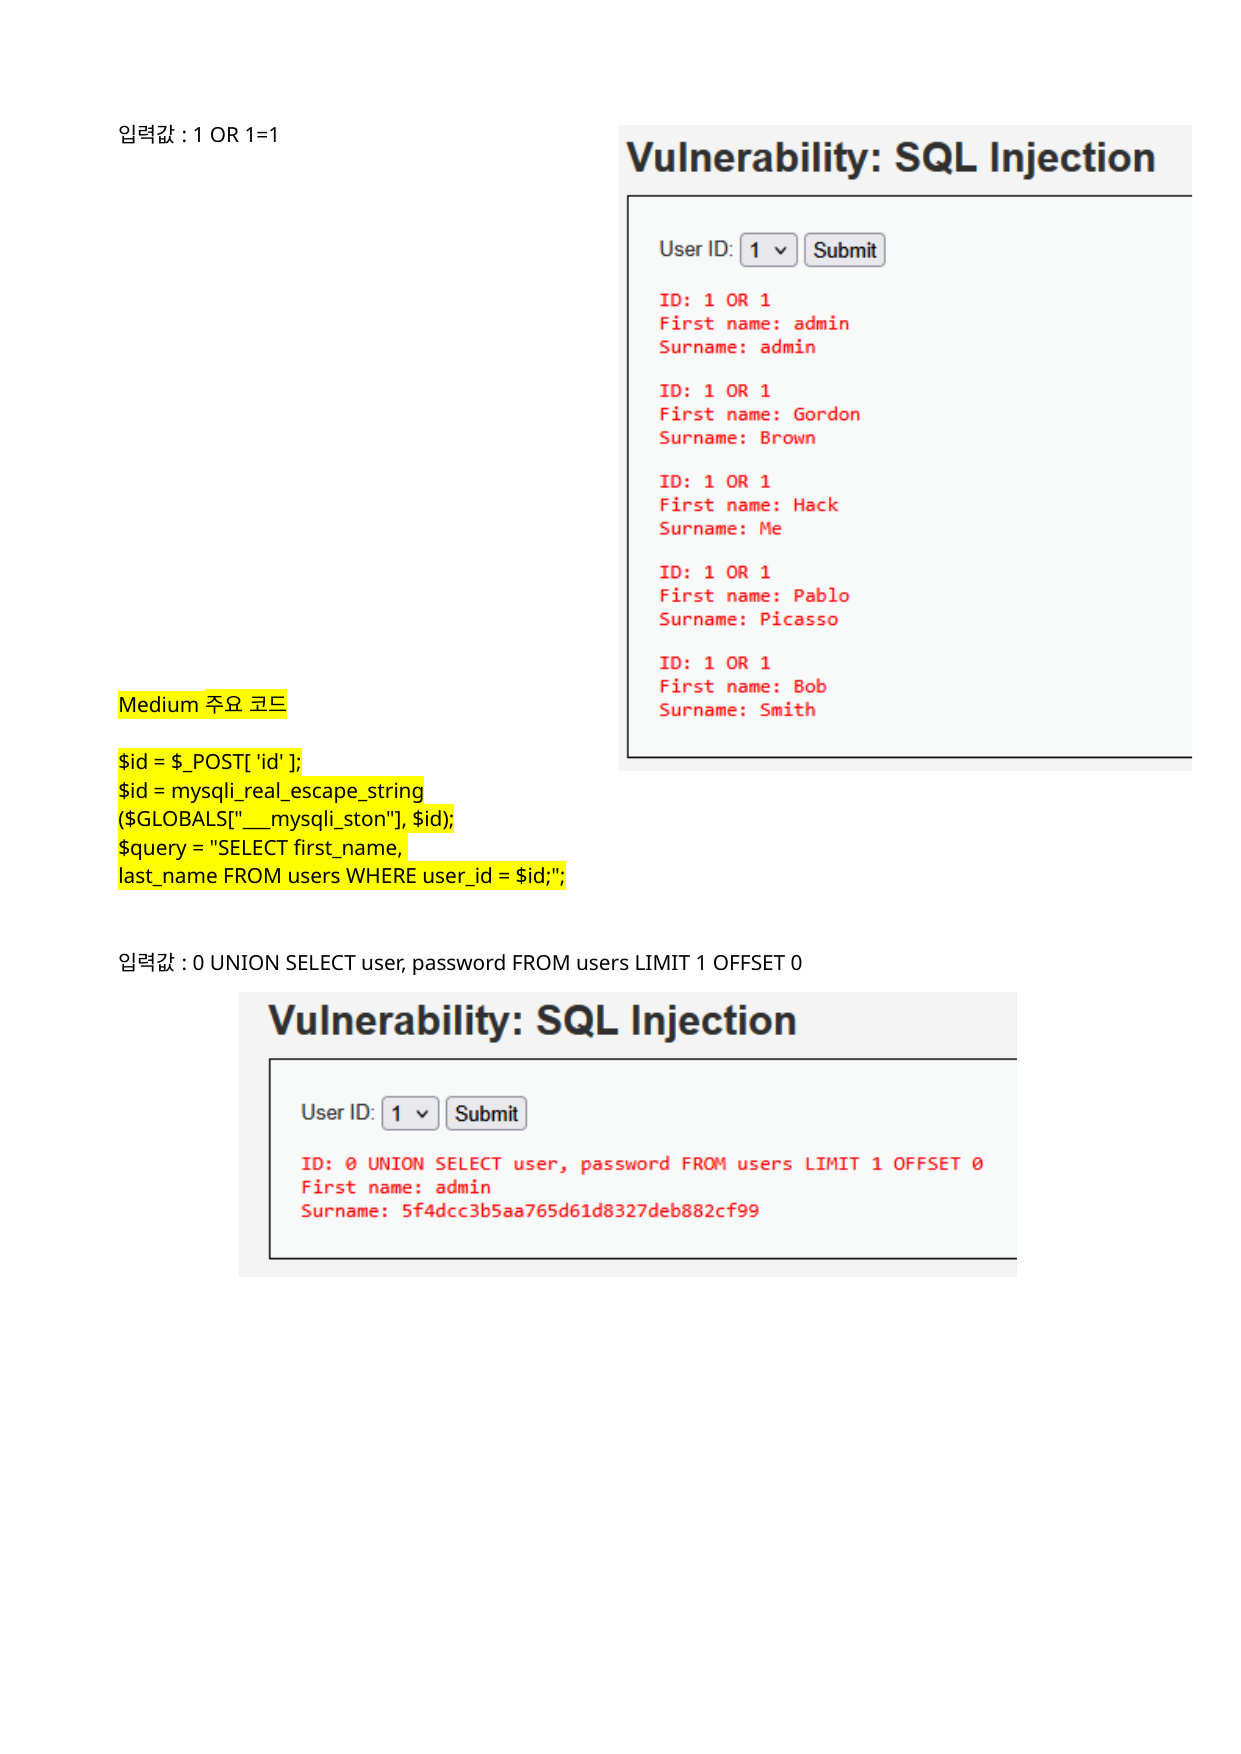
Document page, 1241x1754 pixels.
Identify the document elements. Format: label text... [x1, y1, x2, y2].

text $query = "SELECT first_name, [118, 833, 1122, 861]
text 입력값 : 1 OR 1=1 [118, 118, 1122, 148]
text $id = mysqli_real_escape_string [118, 776, 1122, 804]
text last_name FROM users WHERE user_id = $id;"; [118, 861, 1122, 890]
picture [238, 992, 1017, 1277]
text ($GLOBALS["___mysqli_ston"], $id); [118, 804, 1122, 833]
picture [618, 125, 1193, 771]
text Medium 주요 코드 [118, 689, 618, 719]
text $id = $_POST[ 'id' ]; [118, 747, 1122, 776]
text 입력값 : 0 UNION SELECT user, password FROM users LIMIT 1 OFFSET 0 [118, 947, 1122, 977]
